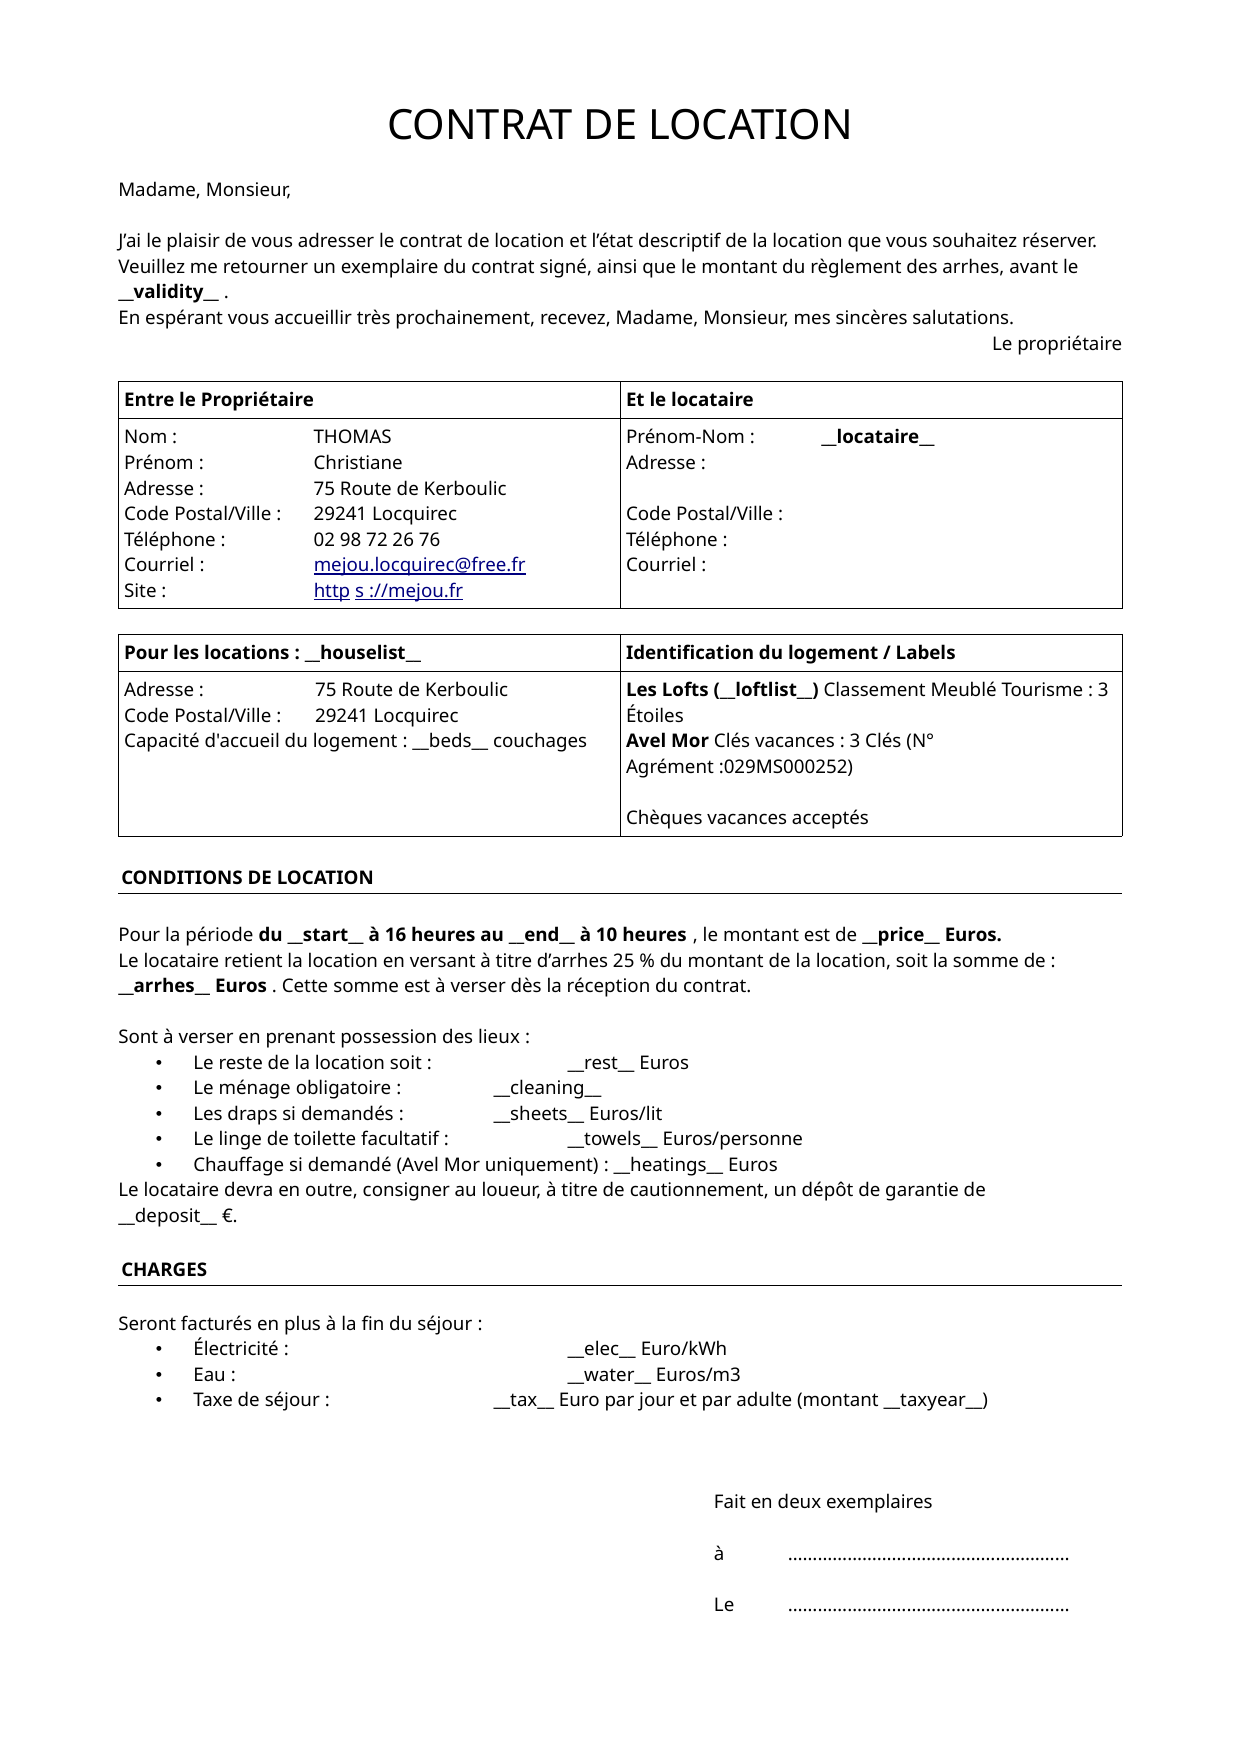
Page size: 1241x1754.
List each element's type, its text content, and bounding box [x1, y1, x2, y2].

text En espérant vous accueillir très prochainement, recevez, Madame, Monsieur, mes sincères salutations. [118, 304, 1122, 330]
table_header Identification du logement / Labels [621, 635, 1122, 671]
text Sont à verser en prenant possession des lieux : [118, 1023, 1122, 1049]
text J’ai le plaisir de vous adresser le contrat de location et l’état descriptif de la location que vous souhaitez réserver. Veuillez me retourner un exemplaire du contrat signé, ainsi que le montant du règlement des arrhes, avant le __validity__ . [118, 228, 1122, 304]
text CONDITIONS DE LOCATION [118, 861, 1122, 893]
text Madame, Monsieur, [118, 177, 1122, 202]
table_header Pour les locations : __houselist__ [119, 635, 620, 671]
text CONTRAT DE LOCATION [118, 94, 1122, 151]
table_cell Adresse : 75 Route de Kerboulic Code Postal/Ville : 29241 Locquirec Capacité d'accueil du logement : __beds__ couchages [119, 672, 620, 836]
text CHARGES [118, 1253, 1122, 1285]
list Les draps si demandés : __sheets__ Euros/lit [156, 1100, 1122, 1126]
list Le linge de toilette facultatif : __towels__ Euros/personne [156, 1126, 1122, 1151]
table_header Et le locataire [621, 382, 1122, 418]
table_header Entre le Propriétaire [119, 382, 620, 418]
list Taxe de séjour : __tax__ Euro par jour et par adulte (montant __taxyear__) [156, 1387, 1122, 1412]
text à ………………………………………………… [118, 1540, 1122, 1565]
table_cell Prénom-Nom : __locataire__ Adresse : Code Postal/Ville : Téléphone : Courriel : [621, 419, 1122, 608]
list Le ménage obligatoire : __cleaning__ [156, 1074, 1122, 1100]
list Électricité : __elec__ Euro/kWh [156, 1336, 1122, 1361]
text Le propriétaire [118, 330, 1122, 355]
text __deposit__ €. [118, 1202, 1122, 1228]
list Eau : __water__ Euros/m3 [156, 1361, 1122, 1387]
text Le locataire devra en outre, consigner au loueur, à titre de cautionnement, un dépôt de garantie de [118, 1177, 1122, 1202]
text Fait en deux exemplaires [118, 1489, 1122, 1514]
list Le reste de la location soit : __rest__ Euros [156, 1049, 1122, 1074]
text Pour la période du __start__ à 16 heures au __end__ à 10 heures , le montant est de __price__ Euros. [118, 918, 1122, 947]
table_cell Nom : THOMAS Prénom : Christiane Adresse : 75 Route de Kerboulic Code Postal/Ville : 29241 Locquirec Téléphone : 02 98 72 26 76 Courriel : mejou.locquirec@free.fr Site : http s ://mejou.fr [119, 419, 620, 608]
list Chauffage si demandé (Avel Mor uniquement) : __heatings__ Euros [156, 1151, 1122, 1177]
text Le locataire retient la location en versant à titre d’arrhes 25 % du montant de la location, soit la somme de : __arrhes__ Euros . Cette somme est à verser dès la réception du contrat. [118, 947, 1122, 998]
text Seront facturés en plus à la fin du séjour : [118, 1310, 1122, 1336]
table_cell Les Lofts (__loftlist__) Classement Meublé Tourisme : 3 Étoiles Avel Mor Clés vacances : 3 Clés (N° Agrément :029MS000252) Chèques vacances acceptés [621, 672, 1122, 836]
text Le ………………………………………………… [118, 1591, 1122, 1616]
